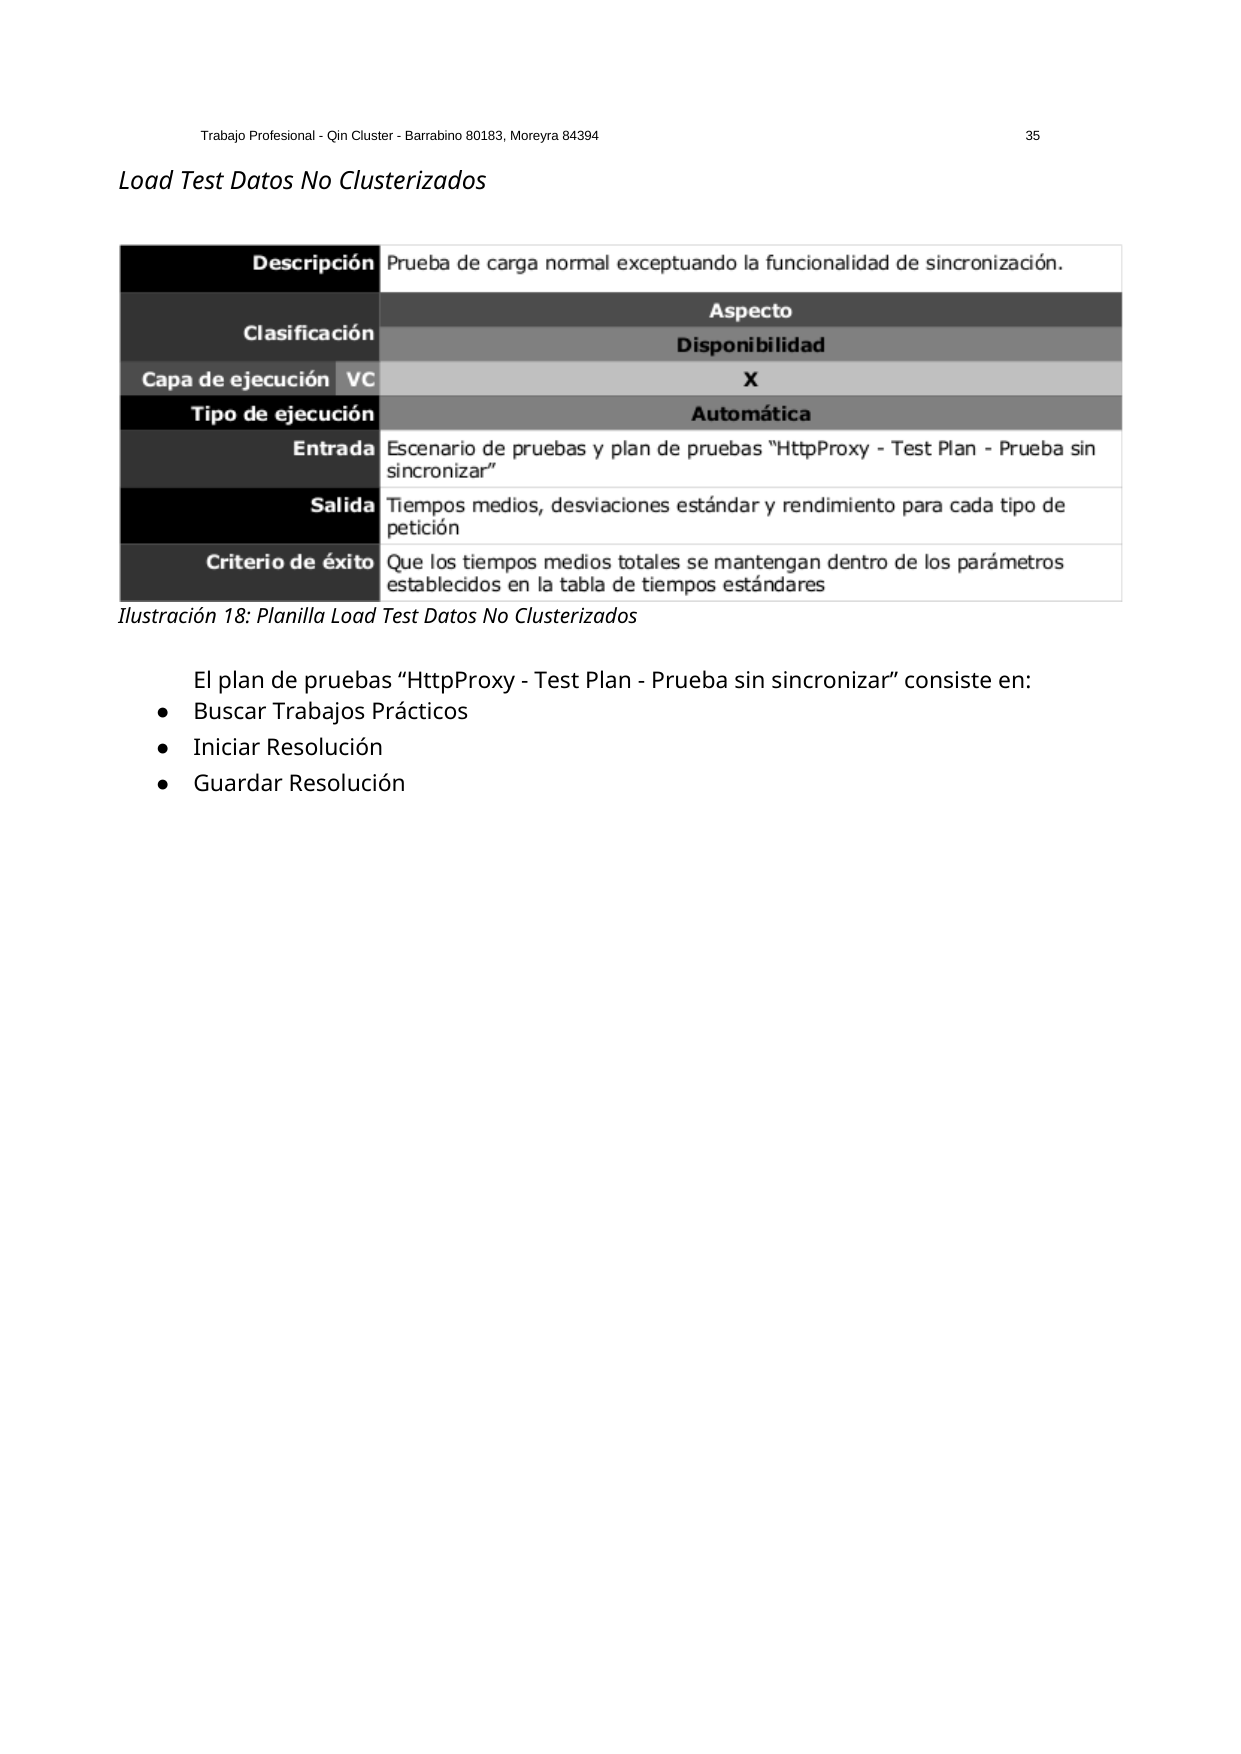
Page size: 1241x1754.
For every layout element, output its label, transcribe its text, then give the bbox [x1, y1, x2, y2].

text Load Test Datos No Clusterizados [118, 162, 1122, 197]
picture [118, 243, 1123, 602]
list Guardar Resolución [156, 767, 1122, 798]
text Ilustración 18: Planilla Load Test Datos No Clusterizados [118, 602, 1122, 630]
text El plan de pruebas “HttpProxy - Test Plan - Prueba sin sincronizar” consiste en: [118, 664, 1122, 695]
list Iniciar Resolución [156, 731, 1122, 762]
list Buscar Trabajos Prácticos [156, 695, 1122, 726]
